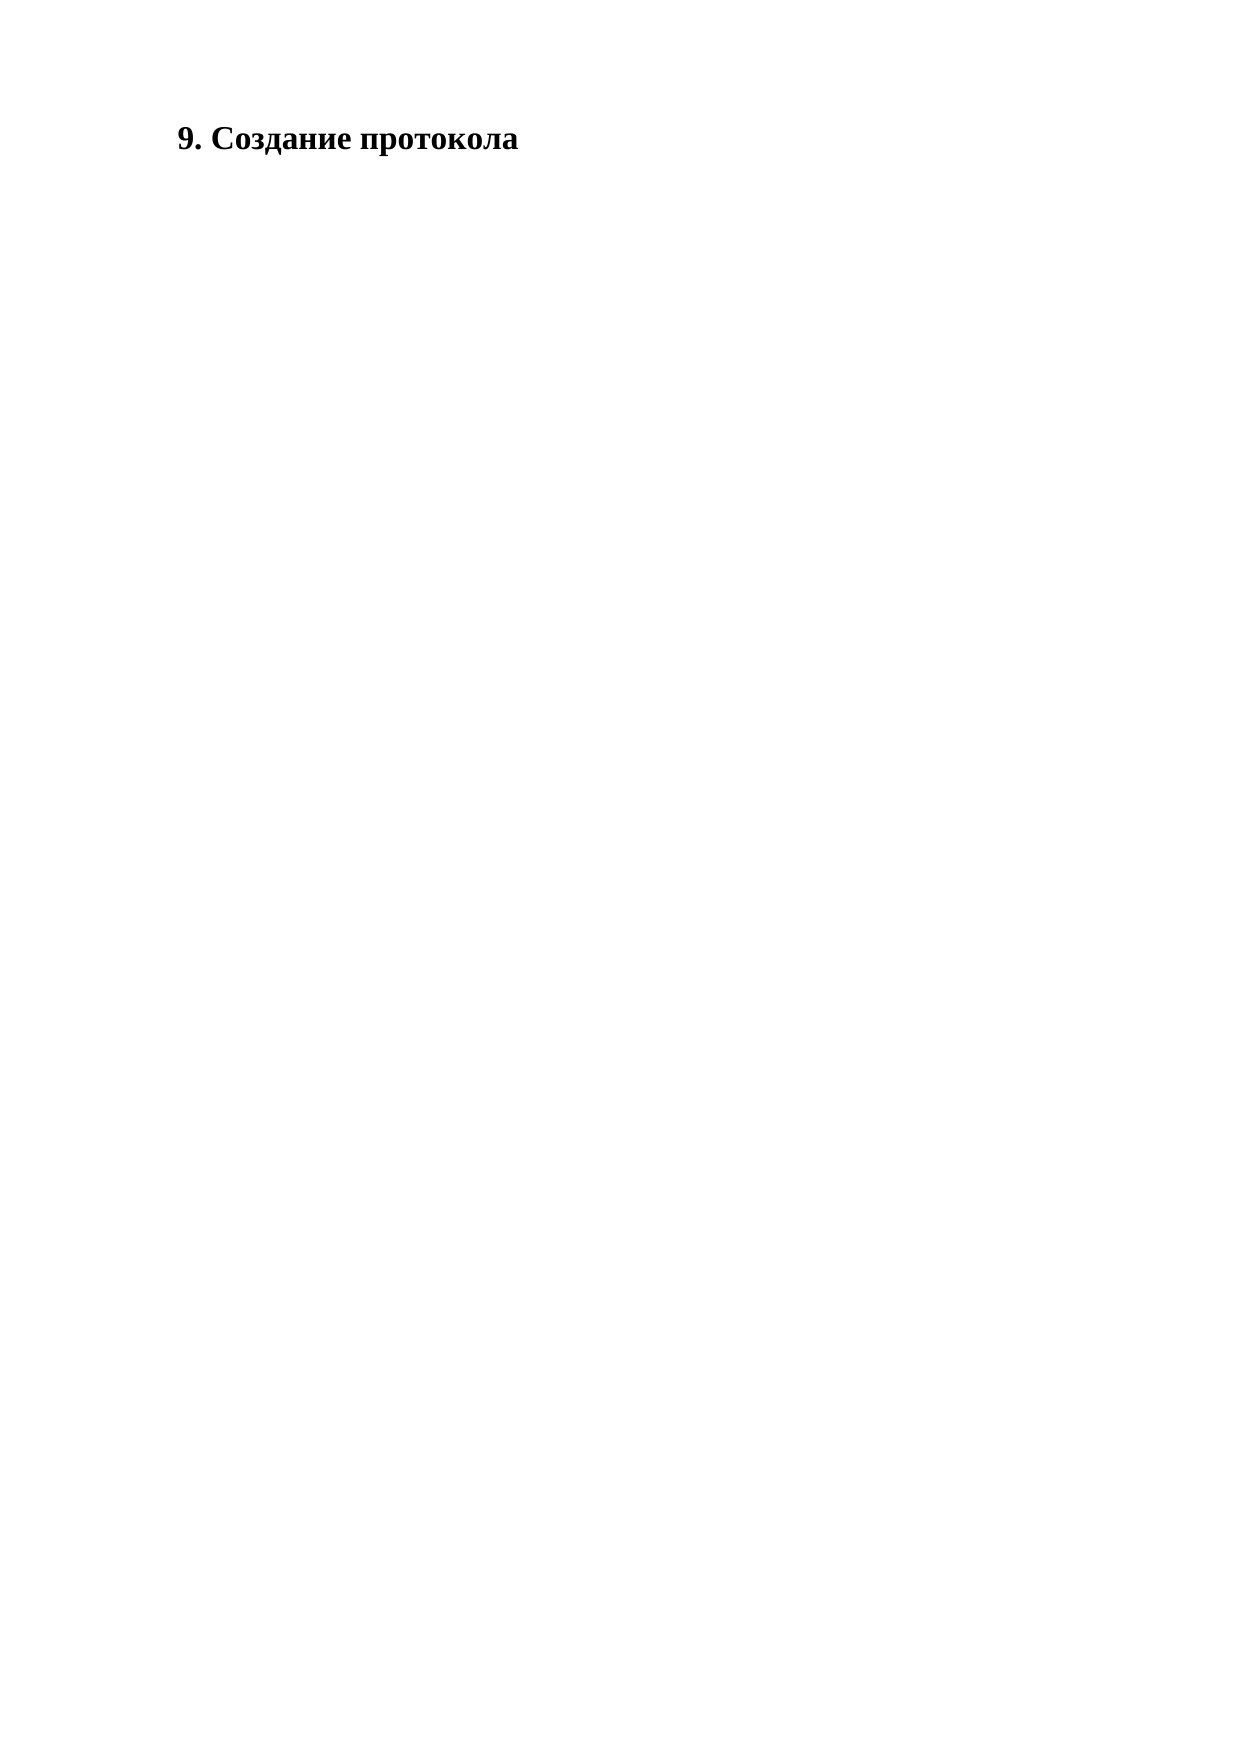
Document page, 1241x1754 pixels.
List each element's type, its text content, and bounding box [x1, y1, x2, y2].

text 9. Создание протокола [177, 118, 1152, 156]
